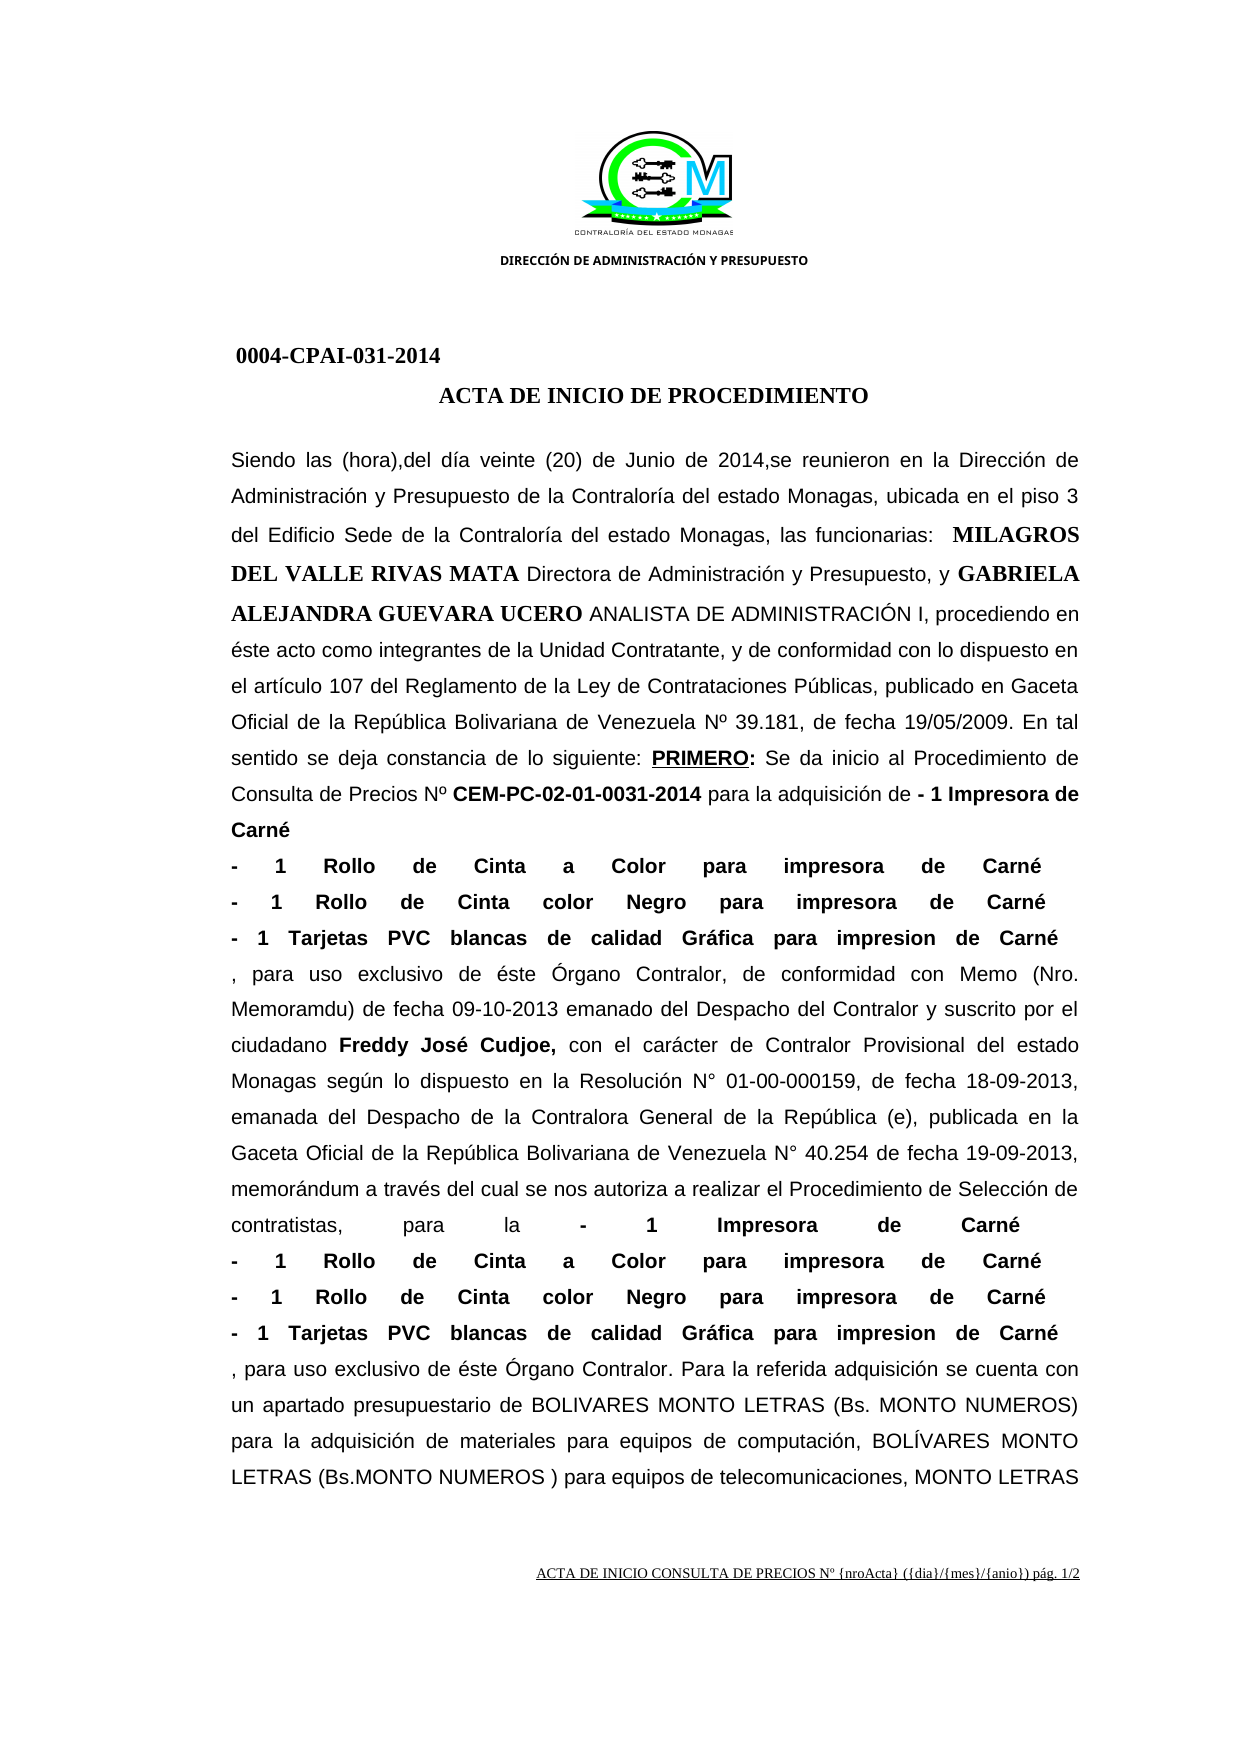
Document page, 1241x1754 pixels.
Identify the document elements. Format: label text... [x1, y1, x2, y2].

text 0004-CPAI-031-2014 [230, 342, 1080, 369]
text ACTA DE INICIO DE PROCEDIMIENTO [228, 382, 1080, 408]
picture [574, 131, 733, 235]
text Siendo las (hora),del día veinte (20) de Junio de 2014,se reunieron en la Dirección de Administración y Presupuesto de la Contraloría del estado Monagas, ubicada en el piso 3 del Edificio Sede de la Contraloría del estado Monagas, las funcionarias: MILAGROS DEL VALLE RIVAS MATA Directora de Administración y Presupuesto, y GABRIELA ALEJANDRA GUEVARA UCERO ANALISTA DE ADMINISTRACIÓN I, procediendo en éste acto como integrantes de la Unidad Contratante, y de conformidad con lo dispuesto en el artículo 107 del Reglamento de la Ley de Contrataciones Públicas, publicado en Gaceta Oficial de la República Bolivariana de Venezuela Nº 39.181, de fecha 19/05/2009. En tal sentido se deja constancia de lo siguiente: PRIMERO: Se da inicio al Procedimiento de Consulta de Precios Nº CEM-PC-02-01-0031-2014 para la adquisición de - 1 Impresora de Carné - 1 Rollo de Cinta a Color para impresora de Carné - 1 Rollo de Cinta color Negro para impresora de Carné - 1 Tarjetas PVC blancas de calidad Gráfica para impresion de Carné , para uso exclusivo de éste Órgano Contralor, de conformidad con Memo (Nro. Memoramdu) de fecha 09-10-2013 emanado del Despacho del Contralor y suscrito por el ciudadano Freddy José Cudjoe, con el carácter de Contralor Provisional del estado Monagas según lo dispuesto en la Resolución N° 01-00-000159, de fecha 18-09-2013, emanada del Despacho de la Contralora General de la República (e), publicada en la Gaceta Oficial de la República Bolivariana de Venezuela N° 40.254 de fecha 19-09-2013, memorándum a través del cual se nos autoriza a realizar el Procedimiento de Selección de contratistas, para la - 1 Impresora de Carné - 1 Rollo de Cinta a Color para impresora de Carné - 1 Rollo de Cinta color Negro para impresora de Carné - 1 Tarjetas PVC blancas de calidad Gráfica para impresion de Carné , para uso exclusivo de éste Órgano Contralor. Para la referida adquisición se cuenta con un apartado presupuestario de BOLIVARES MONTO LETRAS (Bs. MONTO NUMEROS) para la adquisición de materiales para equipos de computación, BOLÍVARES MONTO LETRAS (Bs.MONTO NUMEROS ) para equipos de telecomunicaciones, MONTO LETRAS [231, 448, 1080, 1488]
